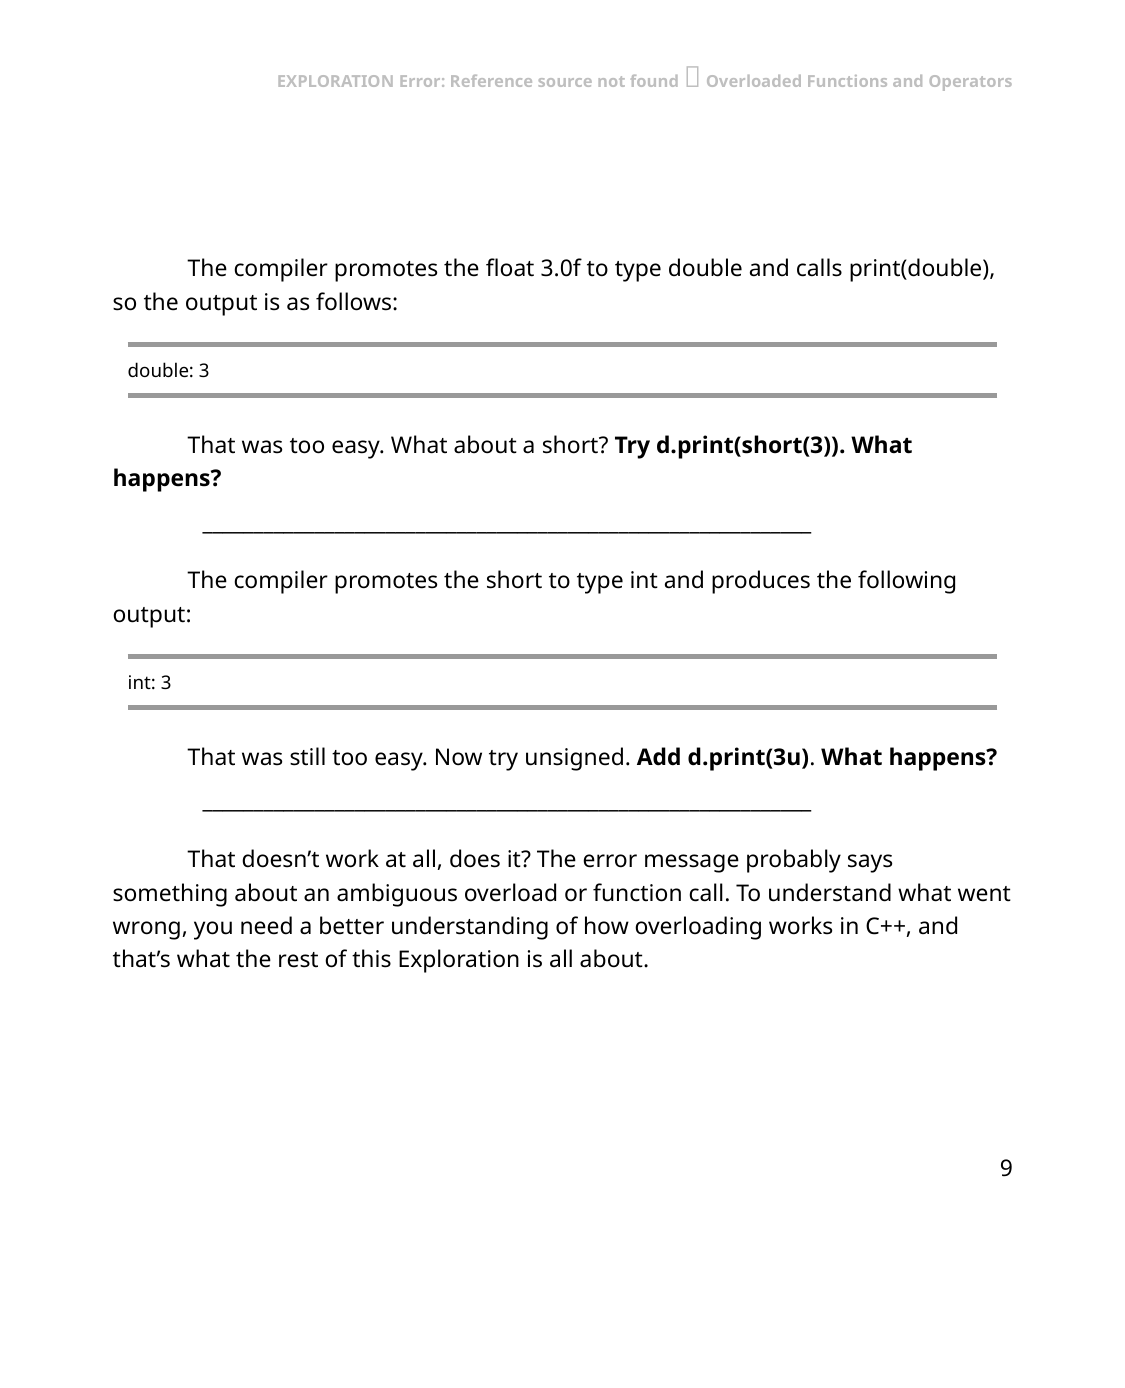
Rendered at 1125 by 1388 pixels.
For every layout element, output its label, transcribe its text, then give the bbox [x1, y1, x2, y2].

text The compiler promotes the short to type int and produces the following output: [112, 562, 1012, 629]
text The compiler promotes the float 3.0f to type double and calls print(double), so the output is as follows: [112, 250, 1012, 317]
list ____________________________________________________________ [202, 506, 892, 537]
text double: 3 [127, 343, 997, 398]
text That doesn’t work at all, does it? The error message probably says something about an ambiguous overload or function call. To understand what went wrong, you need a better understanding of how overloading works in C++, and that’s what the rest of this Exploration is all about. [112, 841, 1012, 974]
list ____________________________________________________________ [202, 784, 892, 816]
text That was too easy. What about a short? Try d.print(short(3)). What happens? [112, 426, 1012, 493]
text That was still too easy. Now try unsigned. Add d.print(3u). What happens? [112, 738, 1012, 772]
text int: 3 [127, 655, 997, 710]
